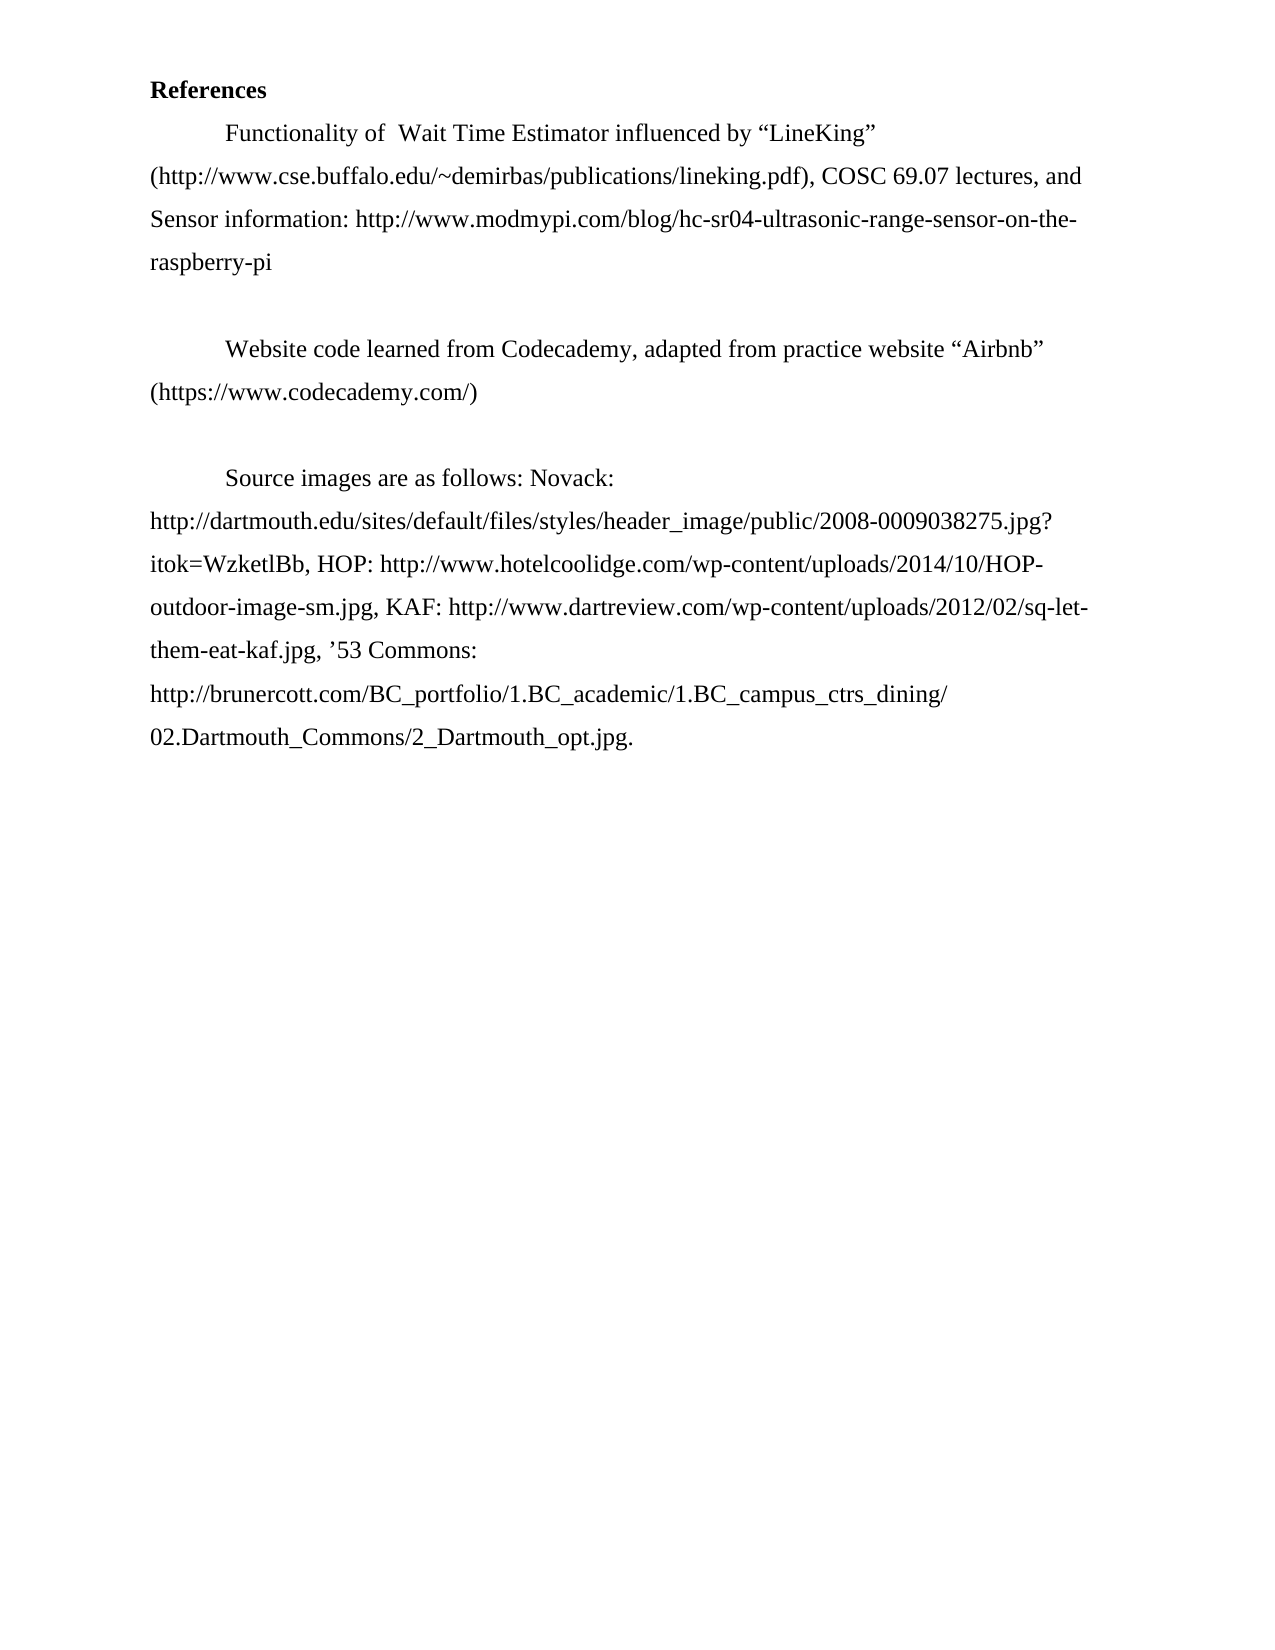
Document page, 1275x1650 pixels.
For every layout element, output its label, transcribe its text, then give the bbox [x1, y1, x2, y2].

text Source images are as follows: Novack: http://dartmouth.edu/sites/default/files/styles/header_image/public/2008-0009038275.jpg?itok=WzketlBb, HOP: http://www.hotelcoolidge.com/wp-content/uploads/2014/10/HOP-outdoor-image-sm.jpg, KAF: http://www.dartreview.com/wp-content/uploads/2012/02/sq-let-them-eat-kaf.jpg, ’53 Commons: http://brunercott.com/BC_portfolio/1.BC_academic/1.BC_campus_ctrs_dining/02.Dartmouth_Commons/2_Dartmouth_opt.jpg. [150, 463, 1125, 751]
text Website code learned from Codecademy, adapted from practice website “Airbnb” (https://www.codecademy.com/) [150, 334, 1125, 406]
text References [150, 75, 1125, 104]
text Functionality of Wait Time Estimator influenced by “LineKing” (http://www.cse.buffalo.edu/~demirbas/publications/lineking.pdf), COSC 69.07 lectures, and Sensor information: http://www.modmypi.com/blog/hc-sr04-ultrasonic-range-sensor-on-the-raspberry-pi [150, 118, 1125, 276]
